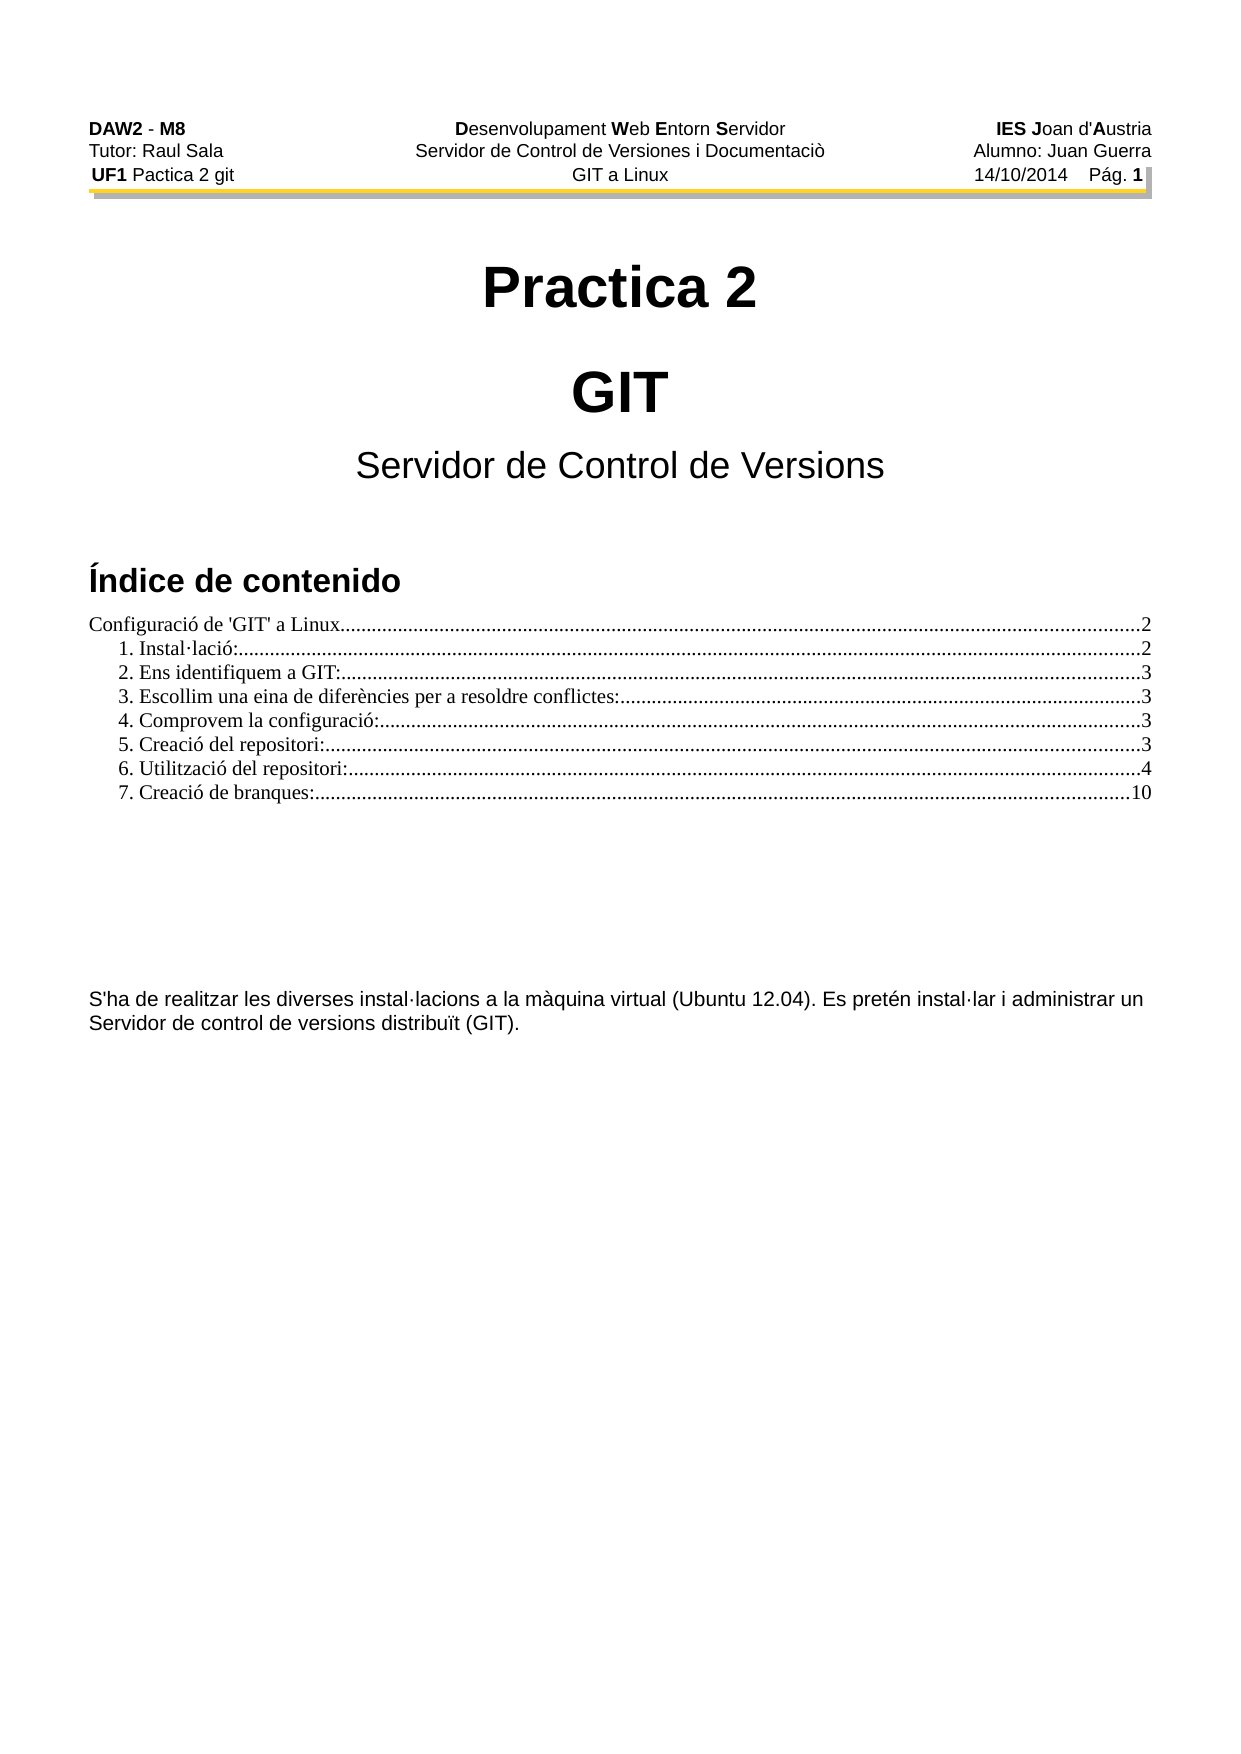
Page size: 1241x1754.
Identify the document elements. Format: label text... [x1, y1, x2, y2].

text 2. Ens identifiquem a GIT: 3 [118, 660, 1152, 684]
text 4. Comprovem la configuració: 3 [118, 708, 1152, 732]
text 3. Escollim una eina de diferències per a resoldre conflictes: 3 [118, 684, 1152, 708]
text 5. Creació del repositori: 3 [118, 732, 1152, 756]
text S'ha de realitzar les diverses instal·lacions a la màquina virtual (Ubuntu 12.04). Es pretén instal·lar i administrar un Servidor de control de versions distribuït (GIT). [88, 987, 1152, 1034]
text 6. Utilització del repositori: 4 [118, 756, 1152, 780]
text 1. Instal·lació: 2 [118, 636, 1152, 660]
title GIT [88, 358, 1152, 425]
subtitle Índice de contenido [88, 561, 1152, 599]
title Practica 2 [88, 253, 1152, 320]
subtitle Servidor de Control de Versions [88, 444, 1152, 487]
text 7. Creació de branques: 10 [118, 780, 1152, 804]
text Configuració de 'GIT' a Linux 2 [88, 612, 1152, 636]
